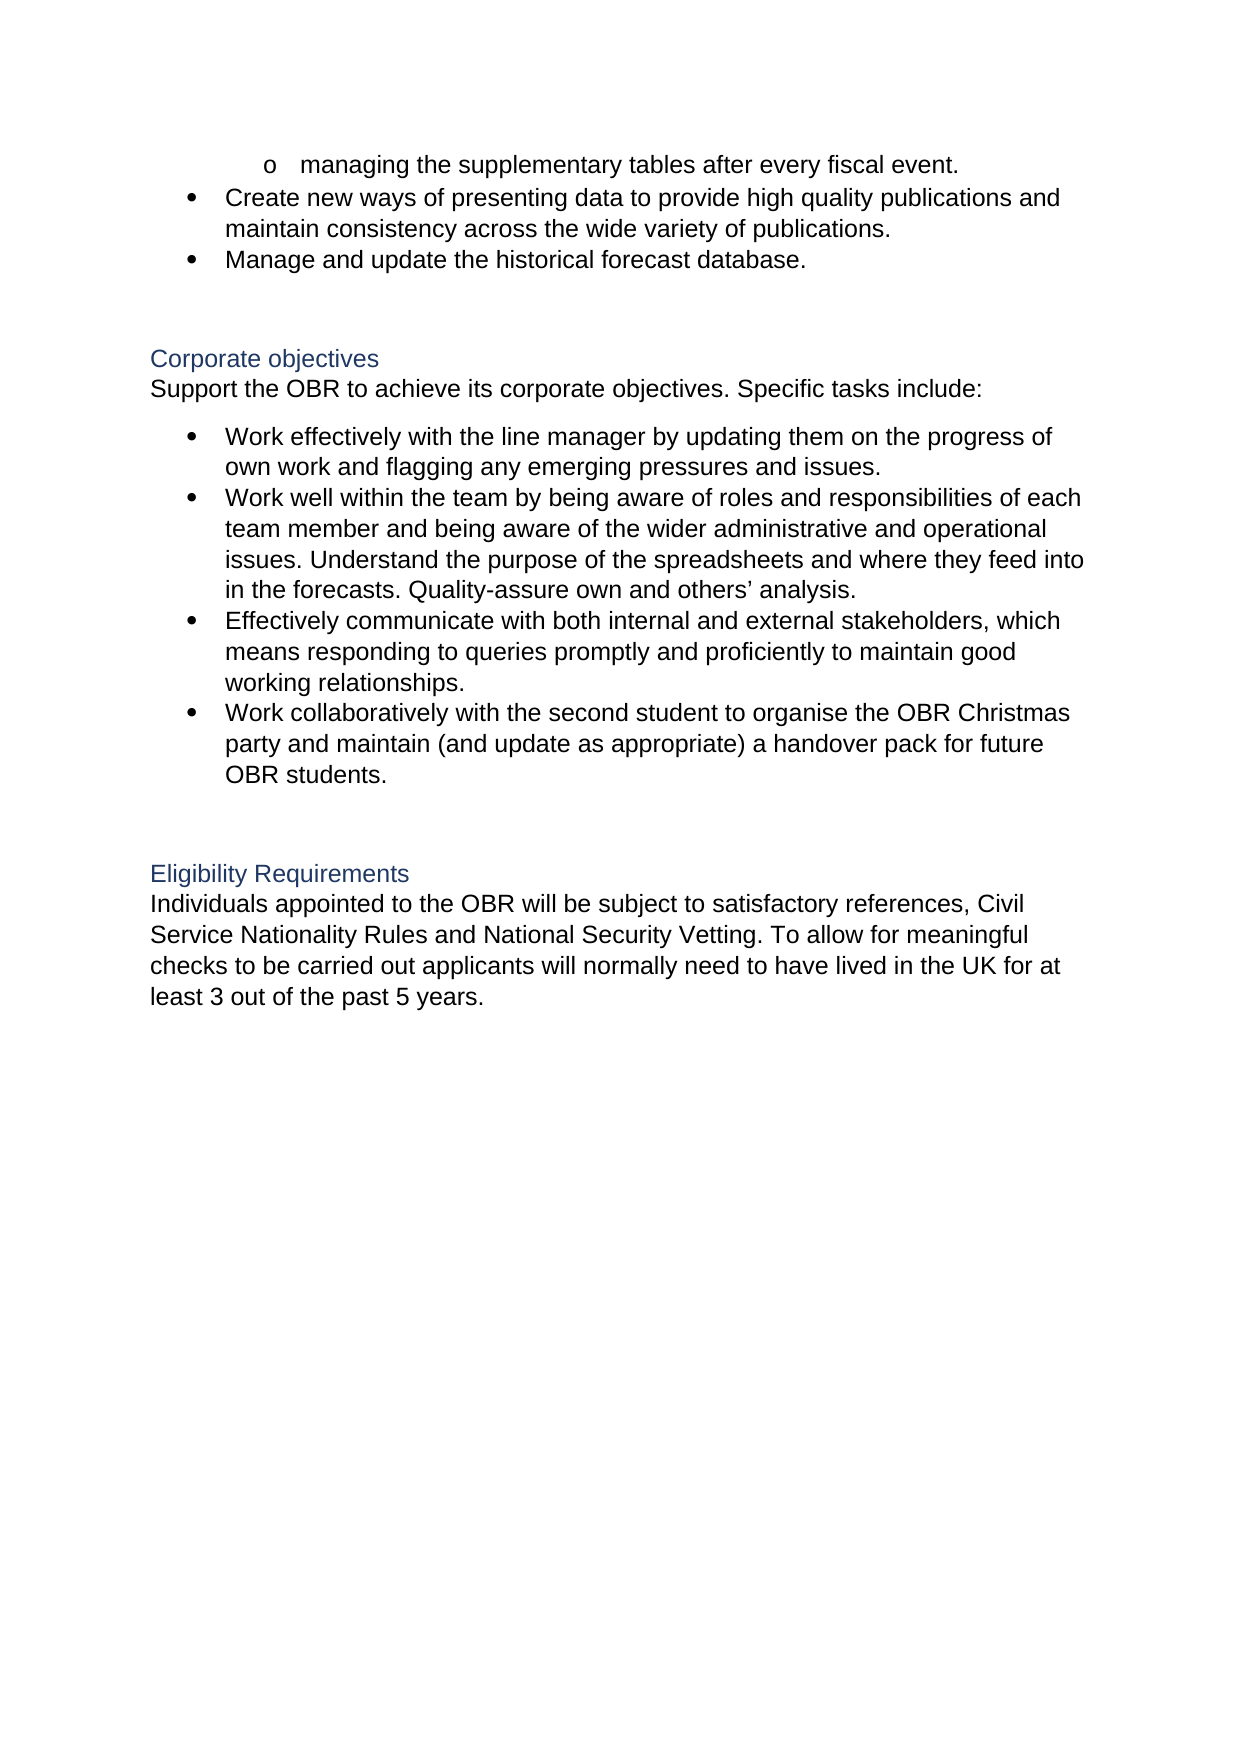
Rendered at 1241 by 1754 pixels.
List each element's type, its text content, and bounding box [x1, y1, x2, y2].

text Support the OBR to achieve its corporate objectives. Specific tasks include: [150, 374, 1090, 403]
subtitle Eligibility Requirements [150, 859, 1090, 888]
subtitle Corporate objectives [150, 344, 1090, 372]
text Individuals appointed to the OBR will be subject to satisfactory references, Civil Service Nationality Rules and National Security Vetting. To allow for meaningful checks to be carried out applicants will normally need to have lived in the UK for at least 3 out of the past 5 years. [150, 889, 1090, 1010]
list Work well within the team by being aware of roles and responsibilities of each team member and being aware of the wider administrative and operational issues. Understand the purpose of the spreadsheets and where they feed into in the forecasts. Quality-assure own and others’ analysis. [187, 483, 1090, 604]
list Manage and update the historical forecast database. [187, 244, 1090, 273]
list Work collaboratively with the second student to organise the OBR Christmas party and maintain (and update as appropriate) a handover pack for future OBR students. [187, 698, 1090, 789]
list Create new ways of presenting data to provide high quality publications and maintain consistency across the wide variety of publications. [187, 183, 1090, 243]
list managing the supplementary tables after every fiscal event. [262, 150, 1090, 181]
list Effectively communicate with both internal and external stakeholders, which means responding to queries promptly and proficiently to maintain good working relationships. [187, 606, 1090, 696]
list Work effectively with the line manager by updating them on the progress of own work and flagging any emerging pressures and issues. [187, 421, 1090, 481]
